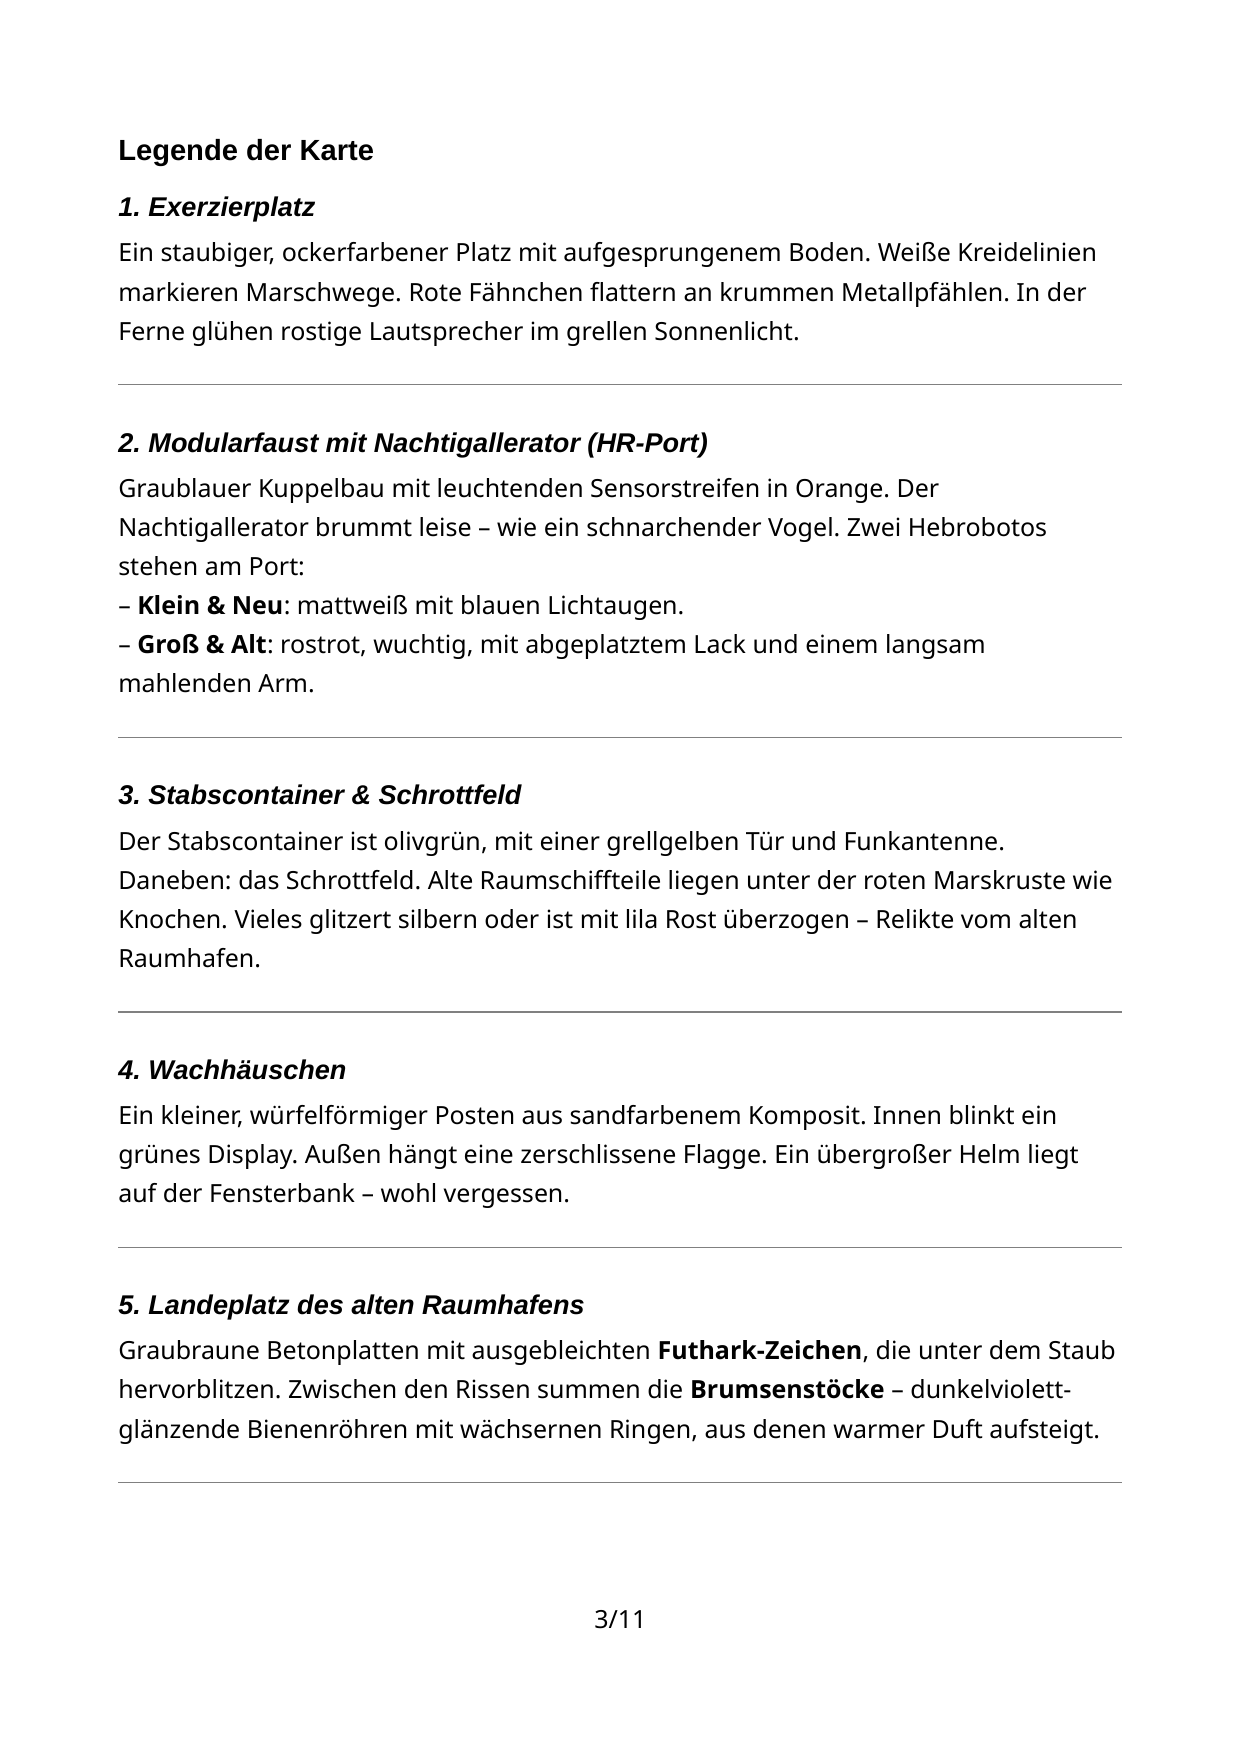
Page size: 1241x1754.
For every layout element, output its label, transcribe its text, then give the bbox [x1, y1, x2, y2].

text Der Stabscontainer ist olivgrün, mit einer grellgelben Tür und Funkantenne. Daneben: das Schrottfeld. Alte Raumschiffteile liegen unter der roten Marskruste wie Knochen. Vieles glitzert silbern oder ist mit lila Rost überzogen – Relikte vom alten Raumhafen. [118, 823, 1122, 975]
subtitle 2. Modularfaust mit Nachtigallerator (HR-Port) [118, 427, 1122, 458]
subtitle Legende der Karte [118, 133, 1122, 166]
text Ein staubiger, ockerfarbener Platz mit aufgesprungenem Boden. Weiße Kreidelinien markieren Marschwege. Rote Fähnchen flattern an krummen Metallpfählen. In der Ferne glühen rostige Lautsprecher im grellen Sonnenlicht. [118, 235, 1122, 347]
text Graublauer Kuppelbau mit leuchtenden Sensorstreifen in Orange. Der Nachtigallerator brummt leise – wie ein schnarchender Vogel. Zwei Hebrobotos stehen am Port: – Klein & Neu: mattweiß mit blauen Lichtaugen. – Groß & Alt: rostrot, wuchtig, mit abgeplatztem Lack und einem langsam mahlenden Arm. [118, 470, 1122, 700]
subtitle 5. Landeplatz des alten Raumhafens [118, 1289, 1122, 1320]
subtitle 4. Wachhäuschen [118, 1054, 1122, 1085]
text Ein kleiner, würfelförmiger Posten aus sandfarbenem Komposit. Innen blinkt ein grünes Display. Außen hängt eine zerschlissene Flagge. Ein übergroßer Helm liegt auf der Fensterbank – wohl vergessen. [118, 1098, 1122, 1210]
subtitle 1. Exerzierplatz [118, 191, 1122, 222]
subtitle 3. Stabscontainer & Schrottfeld [118, 779, 1122, 811]
text Graubraune Betonplatten mit ausgebleichten Futhark-Zeichen, die unter dem Staub hervorblitzen. Zwischen den Rissen summen die Brumsenstöcke – dunkelviolett-glänzende Bienenröhren mit wächsernen Ringen, aus denen warmer Duft aufsteigt. [118, 1333, 1122, 1445]
